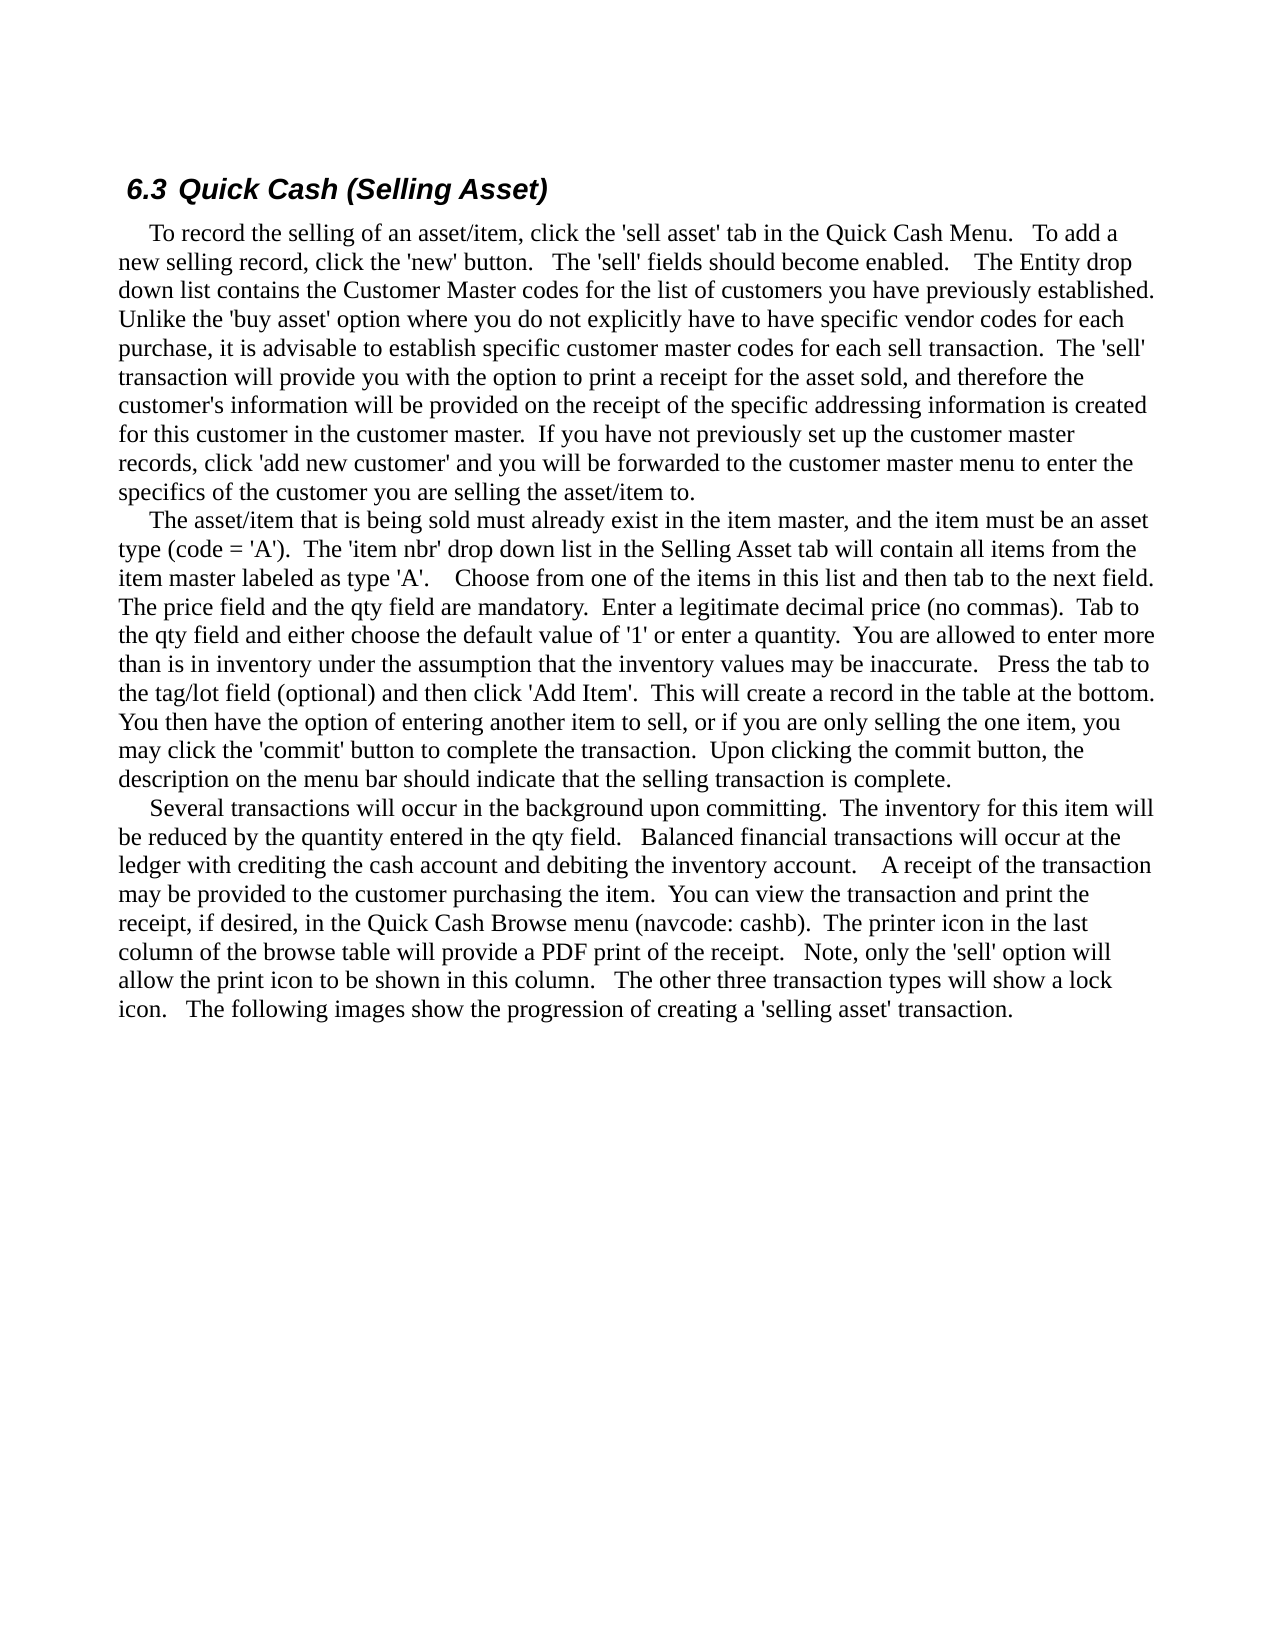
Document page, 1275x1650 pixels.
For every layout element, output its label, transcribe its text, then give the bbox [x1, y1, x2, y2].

text The asset/item that is being sold must already exist in the item master, and the item must be an asset type (code = 'A'). The 'item nbr' drop down list in the Selling Asset tab will contain all items from the item master labeled as type 'A'. Choose from one of the items in this list and then tab to the next field. The price field and the qty field are mandatory. Enter a legitimate decimal price (no commas). Tab to the qty field and either choose the default value of '1' or enter a quantity. You are allowed to enter more than is in inventory under the assumption that the inventory values may be inaccurate. Press the tab to the tag/lot field (optional) and then click 'Add Item'. This will create a record in the table at the bottom. You then have the option of entering another item to sell, or if you are only selling the one item, you may click the 'commit' button to complete the transaction. Upon clicking the commit button, the description on the menu bar should indicate that the selling transaction is complete. [118, 505, 1157, 793]
text To record the selling of an asset/item, click the 'sell asset' tab in the Quick Cash Menu. To add a new selling record, click the 'new' button. The 'sell' fields should become enabled. The Entity drop down list contains the Customer Master codes for the list of customers you have previously established. Unlike the 'buy asset' option where you do not explicitly have to have specific vendor codes for each purchase, it is advisable to establish specific customer master codes for each sell transaction. The 'sell' transaction will provide you with the option to print a receipt for the asset sold, and therefore the customer's information will be provided on the receipt of the specific addressing information is created for this customer in the customer master. If you have not previously set up the customer master records, click 'add new customer' and you will be forwarded to the customer master menu to enter the specifics of the customer you are selling the asset/item to. [118, 218, 1157, 505]
subtitle Quick Cash (Selling Asset) [118, 172, 1157, 205]
text Several transactions will occur in the background upon committing. The inventory for this item will be reduced by the quantity entered in the qty field. Balanced financial transactions will occur at the ledger with crediting the cash account and debiting the inventory account. A receipt of the transaction may be provided to the customer purchasing the item. You can view the transaction and print the receipt, if desired, in the Quick Cash Browse menu (navcode: cashb). The printer icon in the last column of the browse table will provide a PDF print of the receipt. Note, only the 'sell' option will allow the print icon to be shown in this column. The other three transaction types will show a lock icon. The following images show the progression of creating a 'selling asset' transaction. [118, 793, 1157, 1023]
